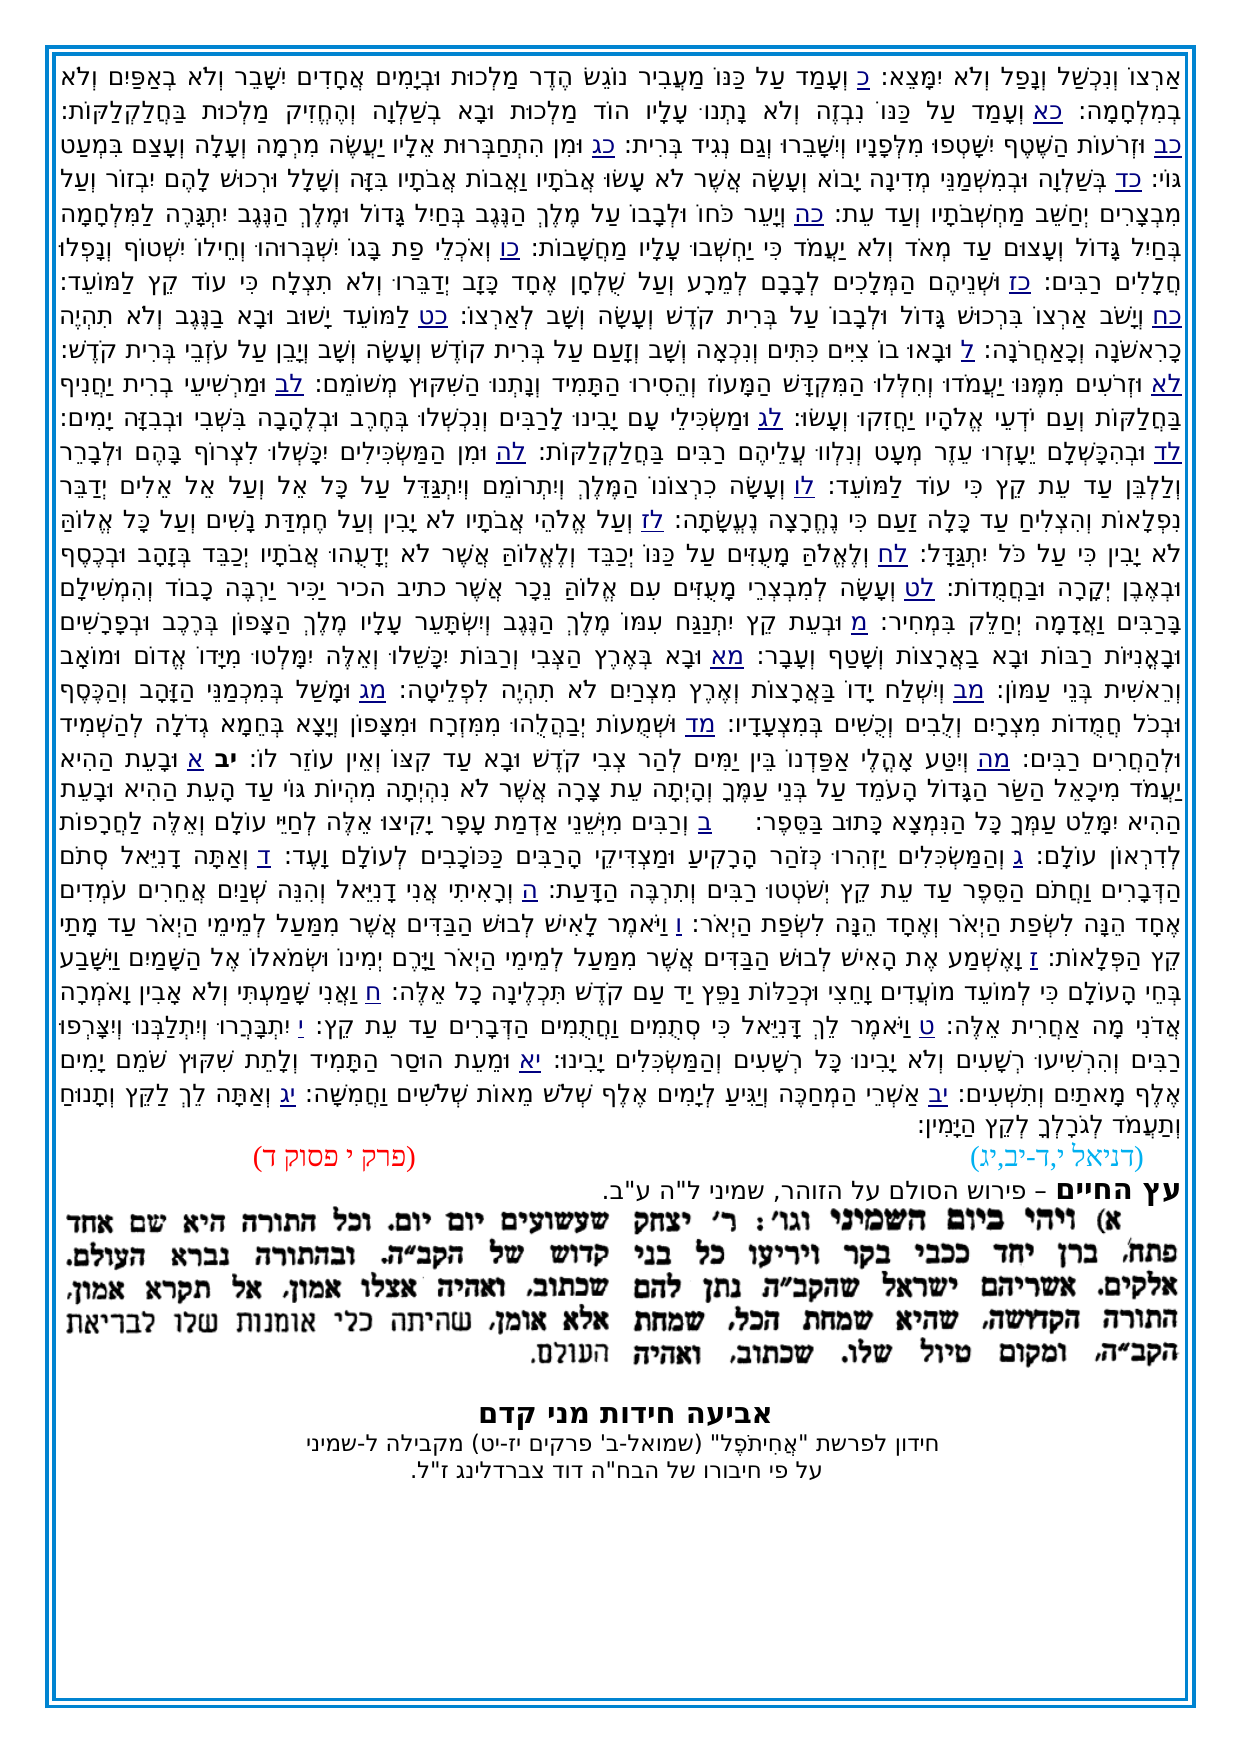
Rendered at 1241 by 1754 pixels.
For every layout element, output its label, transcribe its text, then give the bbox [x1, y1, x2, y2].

list אביעה חידות מני קדם [59, 1396, 1182, 1430]
list אַרְצוֹ וְנִכְשַׁל וְנָפַל וְלֹא יִמָּצֵא: כ וְעָמַד עַל כַּנּוֹ מַעֲבִיר נוֹגֵשׂ הֶדֶר מַלְכוּת וּבְיָמִים אֲחָדִים יִשָּׁבֵר וְלֹא בְאַפַּיִם וְלֹא בְמִלְחָמָה: כא וְעָמַד עַל כַּנּוֹ נִבְזֶה וְלֹא נָתְנוּ עָלָיו הוֹד מַלְכוּת וּבָא בְשַׁלְוָה וְהֶחֱזִיק מַלְכוּת בַּחֲלַקְלַקּוֹת: כב וּזְרֹעוֹת הַשֶּׁטֶף יִשָּׁטְפוּ מִלְּפָנָיו וְיִשָּׁבֵרוּ וְגַם נְגִיד בְּרִית: כג וּמִן הִתְחַבְּרוּת אֵלָיו יַעֲשֶׂה מִרְמָה וְעָלָה וְעָצַם בִּמְעַט גּוֹי: כד בְּשַׁלְוָה וּבְמִשְׁמַנֵּי מְדִינָה יָבוֹא וְעָשָׂה אֲשֶׁר לֹא עָשׂוּ אֲבֹתָיו וַאֲבוֹת אֲבֹתָיו בִּזָּה וְשָׁלָל וּרְכוּשׁ לָהֶם יִבְזוֹר וְעַל מִבְצָרִים יְחַשֵּׁב מַחְשְׁבֹתָיו וְעַד עֵת: כה וְיָעֵר כֹּחוֹ וּלְבָבוֹ עַל מֶלֶךְ הַנֶּגֶב בְּחַיִל גָּדוֹל וּמֶלֶךְ הַנֶּגֶב יִתְגָּרֶה לַמִּלְחָמָה בְּחַיִל גָּדוֹל וְעָצוּם עַד מְאֹד וְלֹא יַעֲמֹד כִּי יַחְשְׁבוּ עָלָיו מַחֲשָׁבוֹת: כו וְאֹכְלֵי פַת בָּגוֹ יִשְׁבְּרוּהוּ וְחֵילוֹ יִשְׁטוֹף וְנָפְלוּ חֲלָלִים רַבִּים: כז וּשְׁנֵיהֶם הַמְּלָכִים לְבָבָם לְמֵרָע וְעַל שֻׁלְחָן אֶחָד כָּזָב יְדַבֵּרוּ וְלֹא תִצְלָח כִּי עוֹד קֵץ לַמּוֹעֵד: כח וְיָשֹׁב אַרְצוֹ בִּרְכוּשׁ גָּדוֹל וּלְבָבוֹ עַל בְּרִית קֹדֶשׁ וְעָשָׂה וְשָׁב לְאַרְצוֹ: כט לַמּוֹעֵד יָשׁוּב וּבָא בַנֶּגֶב וְלֹא תִהְיֶה כָרִאשֹׁנָה וְכָאַחֲרֹנָה: ל וּבָאוּ בוֹ צִיִּים כִּתִּים וְנִכְאָה וְשָׁב וְזָעַם עַל בְּרִית קוֹדֶשׁ וְעָשָׂה וְשָׁב וְיָבֵן עַל עֹזְבֵי בְּרִית קֹדֶשׁ: לא וּזְרֹעִים מִמֶּנּוּ יַעֲמֹדוּ וְחִלְּלוּ הַמִּקְדָּשׁ הַמָּעוֹז וְהֵסִירוּ הַתָּמִיד וְנָתְנוּ הַשִּׁקּוּץ מְשׁוֹמֵם: לב וּמַרְשִׁיעֵי בְרִית יַחֲנִיף בַּחֲלַקּוֹת וְעַם יֹדְעֵי אֱלֹהָיו יַחֲזִקוּ וְעָשׂוּ: לג וּמַשְׂכִּילֵי עָם יָבִינוּ לָרַבִּים וְנִכְשְׁלוּ בְּחֶרֶב וּבְלֶהָבָה בִּשְׁבִי וּבְבִזָּה יָמִים: לד וּבְהִכָּשְׁלָם יֵעָזְרוּ עֵזֶר מְעָט וְנִלְווּ עֲלֵיהֶם רַבִּים בַּחֲלַקְלַקּוֹת: לה וּמִן הַמַּשְׂכִּילִים יִכָּשְׁלוּ לִצְרוֹף בָּהֶם וּלְבָרֵר וְלַלְבֵּן עַד עֵת קֵץ כִּי עוֹד לַמּוֹעֵד: לו וְעָשָׂה כִרְצוֹנוֹ הַמֶּלֶךְ וְיִתְרוֹמֵם וְיִתְגַּדֵּל עַל כָּל אֵל וְעַל אֵל אֵלִים יְדַבֵּר נִפְלָאוֹת וְהִצְלִיחַ עַד כָּלָה זַעַם כִּי נֶחֱרָצָה נֶעֱשָׂתָה: לז וְעַל אֱלֹהֵי אֲבֹתָיו לֹא יָבִין וְעַל חֶמְדַּת נָשִׁים וְעַל כָּל אֱלוֹהַּ לֹא יָבִין כִּי עַל כֹּל יִתְגַּדָּל: לח וְלֶאֱלֹהַּ מָעֻזִּים עַל כַּנּוֹ יְכַבֵּד וְלֶאֱלוֹהַּ אֲשֶׁר לֹא יְדָעֻהוּ אֲבֹתָיו יְכַבֵּד בְּזָהָב וּבְכֶסֶף וּבְאֶבֶן יְקָרָה וּבַחֲמֻדוֹת: לט וְעָשָׂה לְמִבְצְרֵי מָעֻזִּים עִם אֱלוֹהַּ נֵכָר אֲשֶׁר כתיב הכיר יַכִּיר יַרְבֶּה כָבוֹד וְהִמְשִׁילָם בָּרַבִּים וַאֲדָמָה יְחַלֵּק בִּמְחִיר: מ וּבְעֵת קֵץ יִתְנַגַּח עִמּוֹ מֶלֶךְ הַנֶּגֶב וְיִשְׂתָּעֵר עָלָיו מֶלֶךְ הַצָּפוֹן בְּרֶכֶב וּבְפָרָשִׁים וּבָאֳנִיּוֹת רַבּוֹת וּבָא בַאֲרָצוֹת וְשָׁטַף וְעָבָר: מא וּבָא בְּאֶרֶץ הַצְּבִי וְרַבּוֹת יִכָּשֵׁלוּ וְאֵלֶּה יִמָּלְטוּ מִיָּדוֹ אֱדוֹם וּמוֹאָב וְרֵאשִׁית בְּנֵי עַמּוֹן: מב וְיִשְׁלַח יָדוֹ בַּאֲרָצוֹת וְאֶרֶץ מִצְרַיִם לֹא תִהְיֶה לִפְלֵיטָה: מג וּמָשַׁל בְּמִכְמַנֵּי הַזָּהָב וְהַכֶּסֶף וּבְכֹל חֲמֻדוֹת מִצְרָיִם וְלֻבִים וְכֻשִׁים בְּמִצְעָדָיו: מד וּשְׁמֻעוֹת יְבַהֲלֻהוּ מִמִּזְרָח וּמִצָּפוֹן וְיָצָא בְּחֵמָא גְדֹלָה לְהַשְׁמִיד וּלְהַחֲרִים רַבִּים: מה וְיִטַּע אָהֳלֶי אַפַּדְנוֹ בֵּין יַמִּים לְהַר צְבִי קֹדֶשׁ וּבָא עַד קִצּוֹ וְאֵין עוֹזֵר לוֹ: יב א וּבָעֵת הַהִיא יַעֲמֹד מִיכָאֵל הַשַּׂר הַגָּדוֹל הָעֹמֵד עַל בְּנֵי עַמֶּךָ וְהָיְתָה עֵת צָרָה אֲשֶׁר לֹא נִהְיְתָה מִהְיוֹת גּוֹי עַד הָעֵת הַהִיא וּבָעֵת הַהִיא יִמָּלֵט עַמְּךָ כָּל הַנִּמְצָא כָּתוּב בַּסֵּפֶר: ב וְרַבִּים מִיְּשֵׁנֵי אַדְמַת עָפָר יָקִיצוּ אֵלֶּה לְחַיֵּי עוֹלָם וְאֵלֶּה לַחֲרָפוֹת לְדִרְאוֹן עוֹלָם: ג וְהַמַּשְׂכִּלִים יַזְהִרוּ כְּזֹהַר הָרָקִיעַ וּמַצְדִּיקֵי הָרַבִּים כַּכּוֹכָבִים לְעוֹלָם וָעֶד: ד וְאַתָּה דָנִיֵּאל סְתֹם הַדְּבָרִים וַחֲתֹם הַסֵּפֶר עַד עֵת קֵץ יְשֹׁטְטוּ רַבִּים וְתִרְבֶּה הַדָּעַת: ה וְרָאִיתִי אֲנִי דָנִיֵּאל וְהִנֵּה שְׁנַיִם אֲחֵרִים עֹמְדִים אֶחָד הֵנָּה לִשְׂפַת הַיְאֹר וְאֶחָד הֵנָּה לִשְׂפַת הַיְאֹר: ו וַיֹּאמֶר לָאִישׁ לְבוּשׁ הַבַּדִּים אֲשֶׁר מִמַּעַל לְמֵימֵי הַיְאֹר עַד מָתַי קֵץ הַפְּלָאוֹת: ז וָאֶשְׁמַע אֶת הָאִישׁ לְבוּשׁ הַבַּדִּים אֲשֶׁר מִמַּעַל לְמֵימֵי הַיְאֹר וַיָּרֶם יְמִינוֹ וּשְׂמֹאלוֹ אֶל הַשָּׁמַיִם וַיִּשָּׁבַע בְּחֵי הָעוֹלָם כִּי לְמוֹעֵד מוֹעֲדִים וָחֵצִי וּכְכַלּוֹת נַפֵּץ יַד עַם קֹדֶשׁ תִּכְלֶינָה כָל אֵלֶּה: ח וַאֲנִי שָׁמַעְתִּי וְלֹא אָבִין וָאֹמְרָה אֲדֹנִי מָה אַחֲרִית אֵלֶּה: ט וַיֹּאמֶר לֵךְ דָּנִיֵּאל כִּי סְתֻמִים וַחֲתֻמִים הַדְּבָרִים עַד עֵת קֵץ: י יִתְבָּרֲרוּ וְיִתְלַבְּנוּ וְיִצָּרְפוּ רַבִּים וְהִרְשִׁיעוּ רְשָׁעִים וְלֹא יָבִינוּ כָּל רְשָׁעִים וְהַמַּשְׂכִּלִים יָבִינוּ: יא וּמֵעֵת הוּסַר הַתָּמִיד וְלָתֵת שִׁקּוּץ שֹׁמֵם יָמִים אֶלֶף מָאתַיִם וְתִשְׁעִים: יב אַשְׁרֵי הַמְחַכֶּה וְיַגִּיעַ לְיָמִים אֶלֶף שְׁלֹשׁ מֵאוֹת שְׁלֹשִׁים וַחֲמִשָּׁה: יג וְאַתָּה לֵךְ לַקֵּץ וְתָנוּחַ וְתַעֲמֹד לְגֹרָלְךָ לְקֵץ הַיָּמִין: [59, 59, 1182, 1139]
list עץ החיים – פירוש הסולם על הזוהר, שמיני ל"ה ע"ב. [59, 1173, 1182, 1206]
list (דניאל י,ד-יב,יג) (פרק י פסוק ד) [59, 1139, 1182, 1173]
text חידון לפרשת "אֲחִיתֹפֶל" (שמואל-ב' פרקים יז-יט) מקבילה ל-שמיני [59, 1430, 1185, 1457]
picture [58, 1206, 1182, 1368]
list על פי חיבורו של הבח"ה דוד צברדלינג ז"ל. [59, 1457, 1182, 1484]
